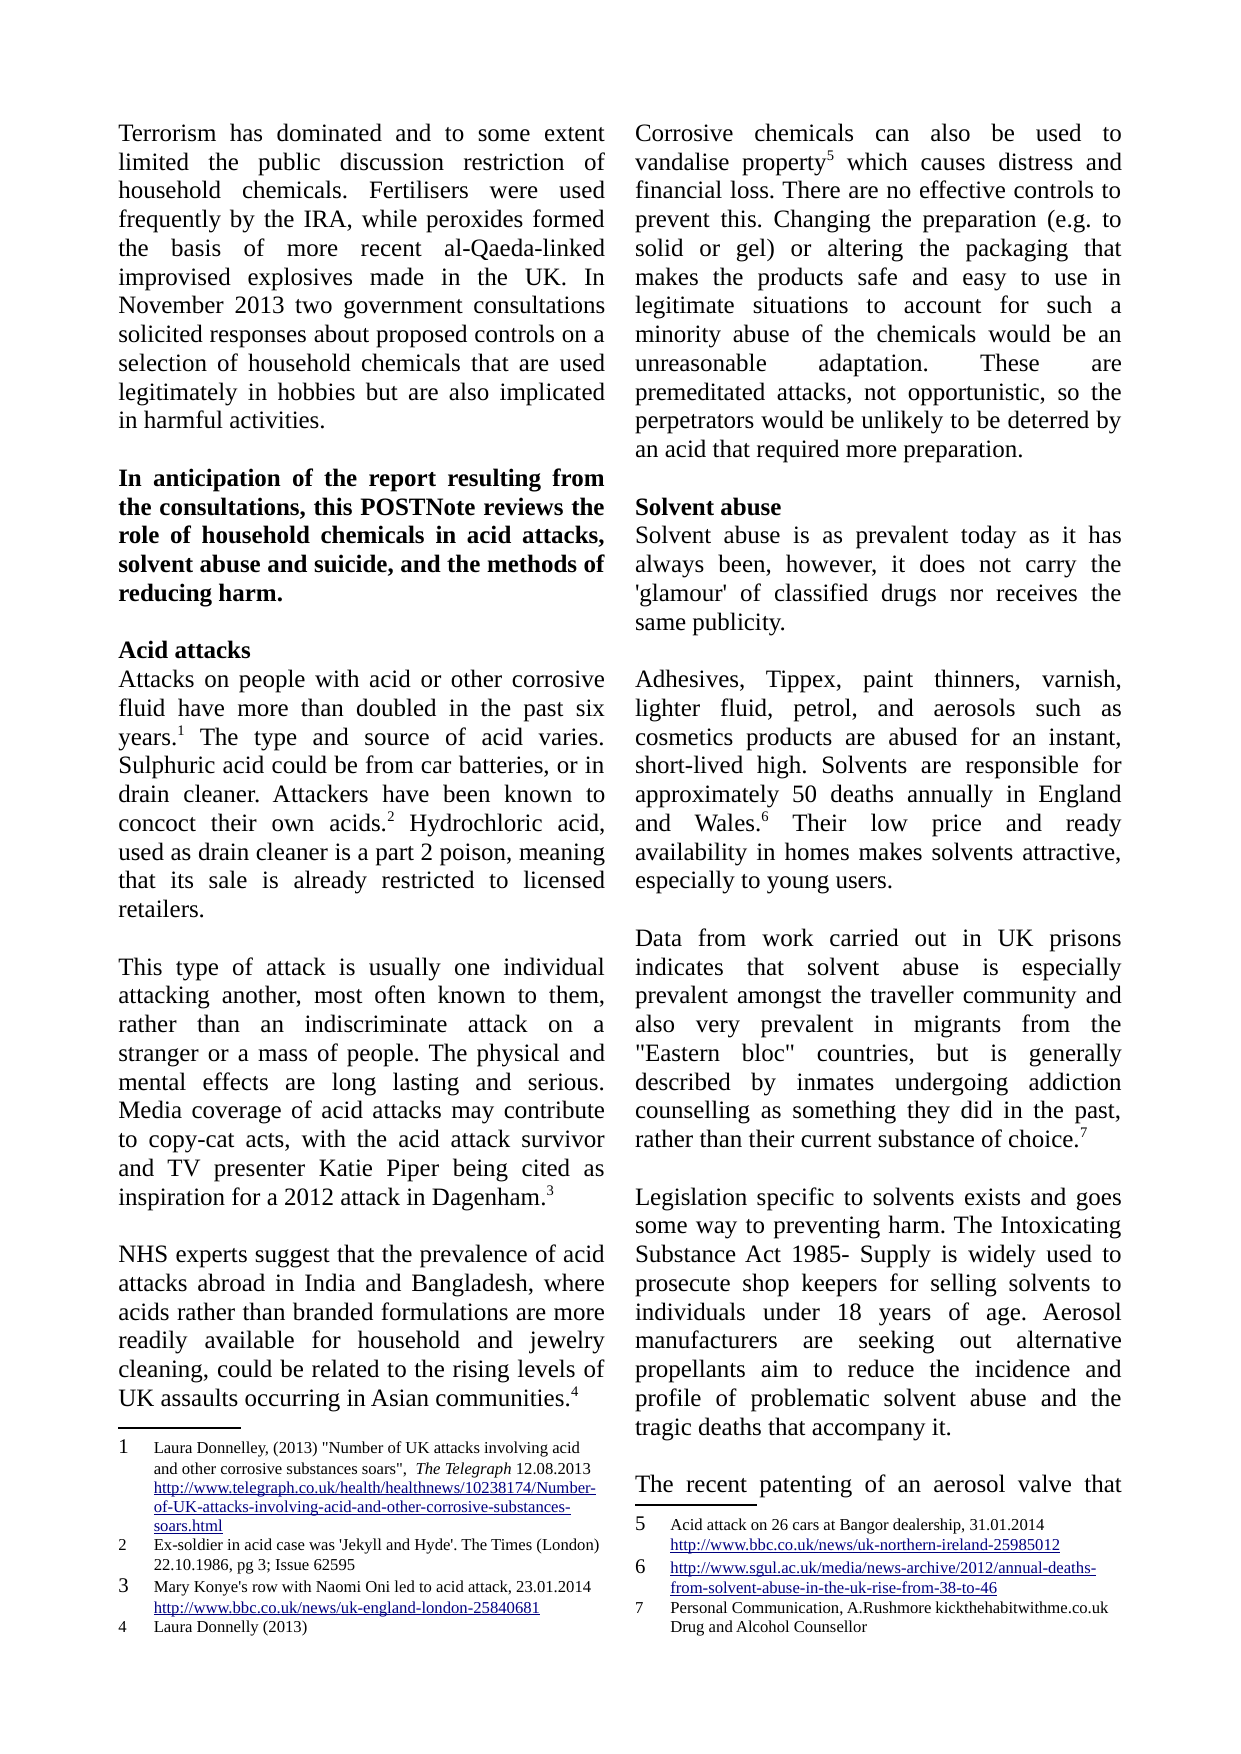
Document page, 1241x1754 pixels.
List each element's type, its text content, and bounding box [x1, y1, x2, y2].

text Acid attack on 26 cars at Bangor dealership, 31.01.2014 http://www.bbc.co.uk/news/uk-northern-ireland-25985012 [635, 1511, 1122, 1554]
text Mary Konye's row with Naomi Oni led to acid attack, 23.01.2014 http://www.bbc.co.uk/news/uk-england-london-25840681 [118, 1573, 605, 1617]
text Data from work carried out in UK prisons indicates that solvent abuse is especially prevalent amongst the traveller community and also very prevalent in migrants from the "Eastern bloc" countries, but is generally described by inmates undergoing addiction counselling as something they did in the past, rather than their current substance of choice. [635, 923, 1122, 1153]
text Laura Donnelley, (2013) "Number of UK attacks involving acid and other corrosive substances soars", The Telegraph 12.08.2013 http://www.telegraph.co.uk/health/healthnews/10238174/Number-of-UK-attacks-involving-acid-and-other-corrosive-substances-soars.html [118, 1434, 605, 1535]
text Laura Donnelly (2013) [118, 1617, 605, 1636]
text The recent patenting of an aerosol valve that [635, 1469, 1122, 1498]
text Personal Communication, A.Rushmore kickthehabitwithme.co.uk Drug and Alcohol Counsellor [635, 1597, 1122, 1636]
text Corrosive chemicals can also be used to vandalise property which causes distress and financial loss. There are no effective controls to prevent this. Changing the preparation (e.g. to solid or gel) or altering the packaging that makes the products safe and easy to use in legitimate situations to account for such a minority abuse of the chemicals would be an unreasonable adaptation. These are premeditated attacks, not opportunistic, so the perpetrators would be unlikely to be deterred by an acid that required more preparation. [635, 118, 1122, 463]
text Legislation specific to solvents exists and goes some way to preventing harm. The Intoxicating Substance Act 1985- Supply is widely used to prosecute shop keepers for selling solvents to individuals under 18 years of age. Aerosol manufacturers are seeking out alternative propellants aim to reduce the incidence and profile of problematic solvent abuse and the tragic deaths that accompany it. [635, 1182, 1122, 1441]
text http://www.sgul.ac.uk/media/news-archive/2012/annual-deaths-from-solvent-abuse-in-the-uk-rise-from-38-to-46 [635, 1554, 1122, 1597]
text NHS experts suggest that the prevalence of acid attacks abroad in India and Bangladesh, where acids rather than branded formulations are more readily available for household and jewelry cleaning, could be related to the rising levels of UK assaults occurring in Asian communities. [118, 1239, 605, 1412]
text Ex-soldier in acid case was 'Jekyll and Hyde'. The Times (London) 22.10.1986, pg 3; Issue 62595 [118, 1535, 605, 1573]
text Attacks on people with acid or other corrosive fluid have more than doubled in the past six years. The type and source of acid varies. Sulphuric acid could be from car batteries, or in drain cleaner. Attackers have been known to concoct their own acids. Hydrochloric acid, used as drain cleaner is a part 2 poison, meaning that its sale is already restricted to licensed retailers. [118, 664, 605, 923]
text Adhesives, Tippex, paint thinners, varnish, lighter fluid, petrol, and aerosols such as cosmetics products are abused for an instant, short-lived high. Solvents are responsible for approximately 50 deaths annually in England and Wales. Their low price and ready availability in homes makes solvents attractive, especially to young users. [635, 664, 1122, 894]
text In anticipation of the report resulting from the consultations, this POSTNote reviews the role of household chemicals in acid attacks, solvent abuse and suicide, and the methods of reducing harm. [118, 463, 605, 607]
text Terrorism has dominated and to some extent limited the public discussion restriction of household chemicals. Fertilisers were used frequently by the IRA, while peroxides formed the basis of more recent al-Qaeda-linked improvised explosives made in the UK. In November 2013 two government consultations solicited responses about proposed controls on a selection of household chemicals that are used legitimately in hobbies but are also implicated in harmful activities. [118, 118, 605, 434]
text This type of attack is usually one individual attacking another, most often known to them, rather than an indiscriminate attack on a stranger or a mass of people. The physical and mental effects are long lasting and serious. Media coverage of acid attacks may contribute to copy-cat acts, with the acid attack survivor and TV presenter Katie Piper being cited as inspiration for a 2012 attack in Dagenham. [118, 952, 605, 1211]
text Solvent abuse [635, 492, 1122, 521]
text Acid attacks [118, 636, 605, 664]
text Solvent abuse is as prevalent today as it has always been, however, it does not carry the 'glamour' of classified drugs nor receives the same publicity. [635, 521, 1122, 636]
